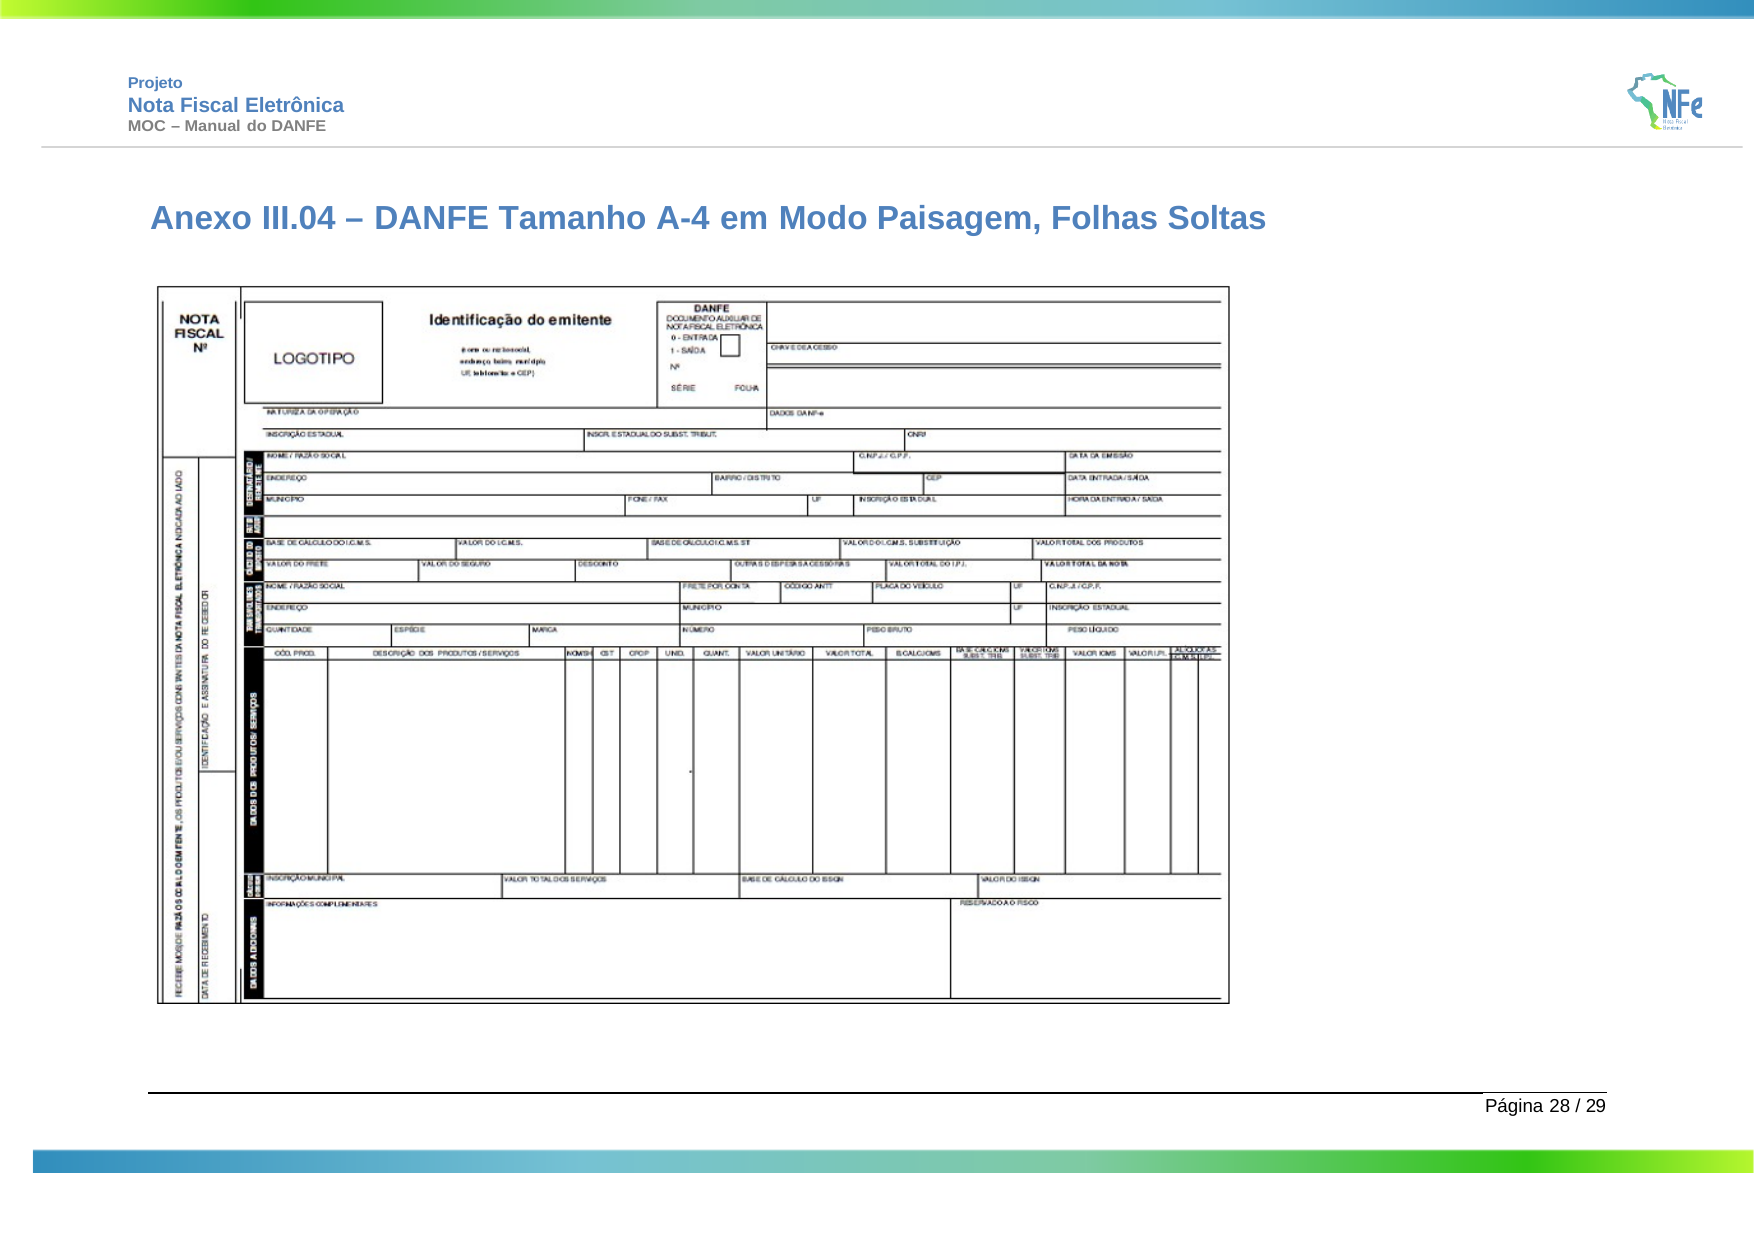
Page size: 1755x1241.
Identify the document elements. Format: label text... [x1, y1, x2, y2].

subtitle Anexo III.04 – DANFE Tamanho A-4 em Modo Paisagem, Folhas Soltas [150, 198, 1502, 237]
